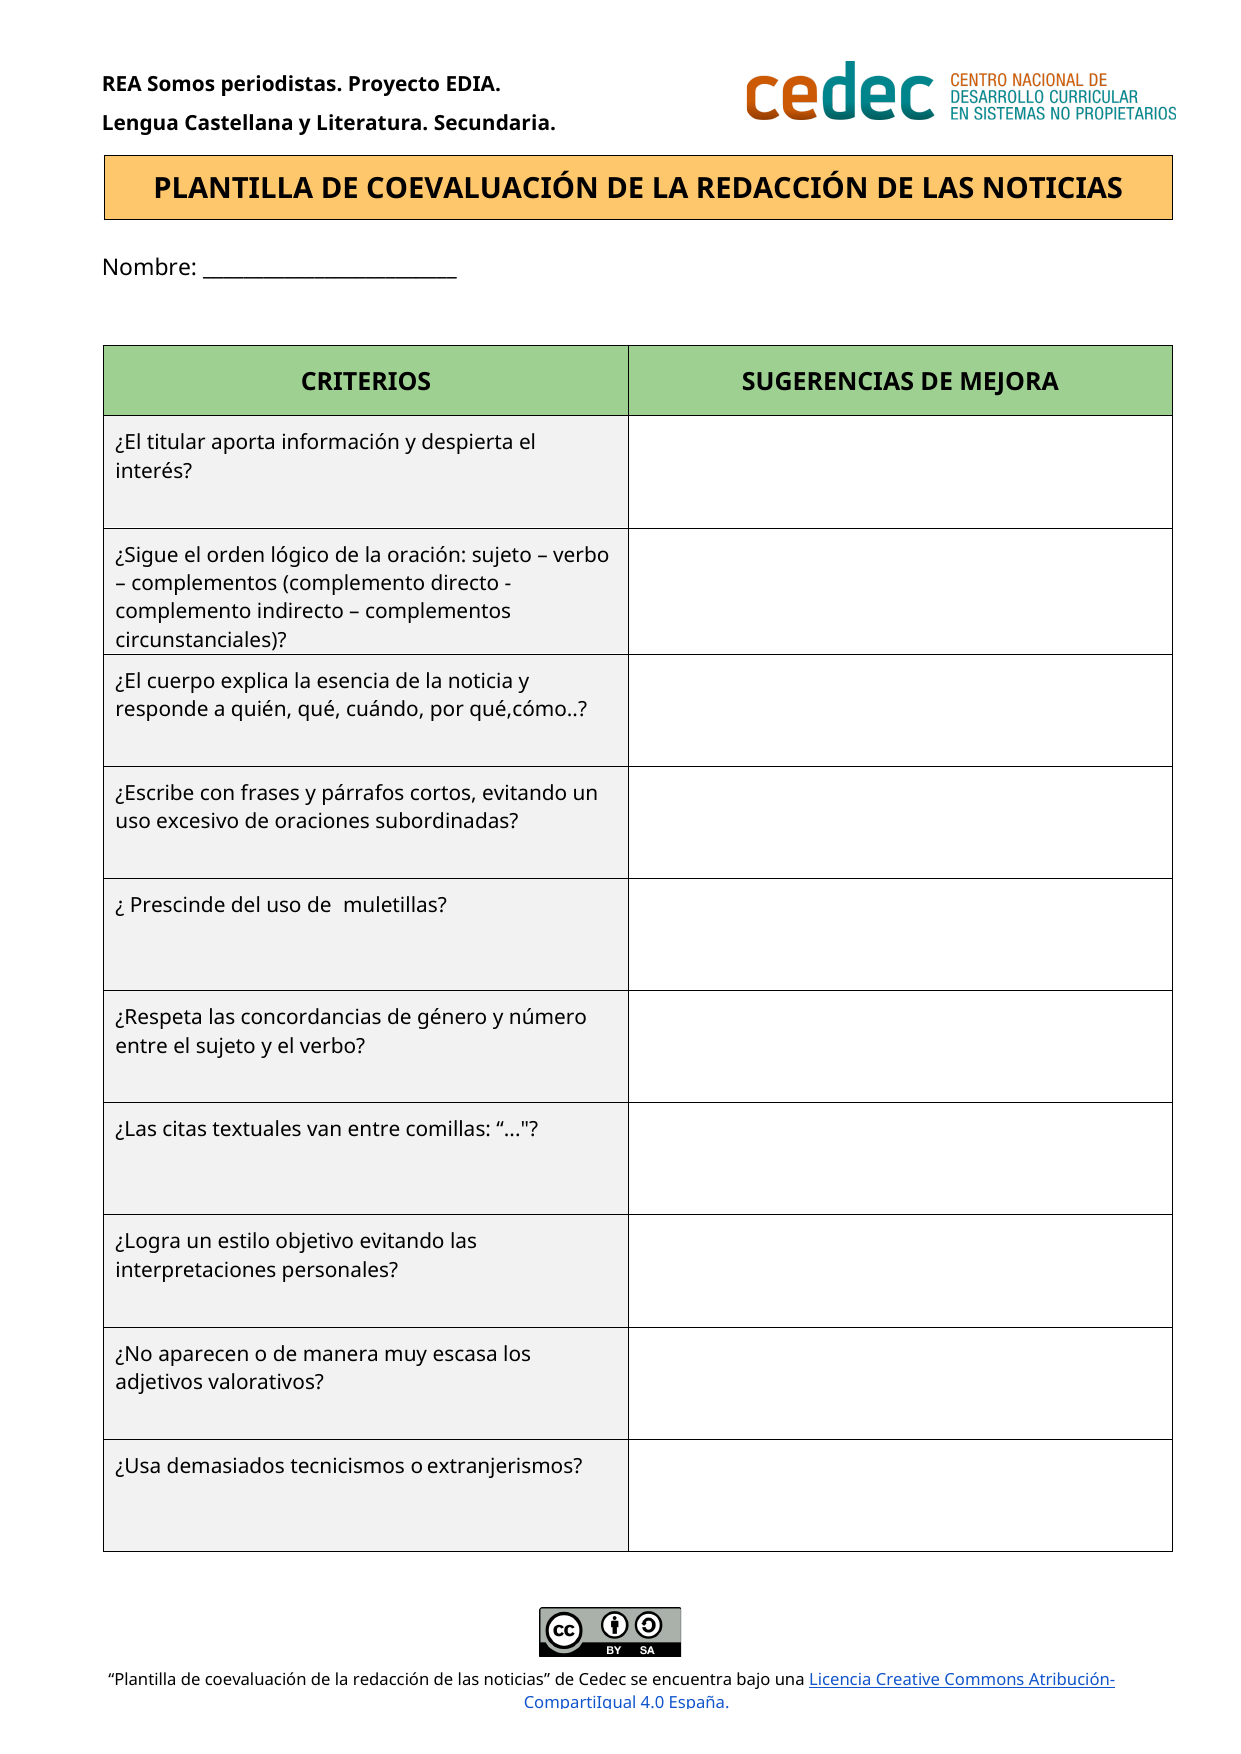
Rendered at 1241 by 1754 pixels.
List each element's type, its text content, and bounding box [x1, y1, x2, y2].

table_cell ¿Logra un estilo objetivo evitando las interpretaciones personales? [104, 1215, 628, 1327]
table_cell [629, 529, 1172, 653]
table_cell ¿ Prescinde del uso de muletillas? [104, 879, 628, 990]
table_cell ¿Sigue el orden lógico de la oración: sujeto – verbo – complementos (complemento directo - complemento indirecto – complementos circunstanciales)? [104, 529, 628, 653]
table_cell [629, 991, 1172, 1102]
table_cell ¿El cuerpo explica la esencia de la noticia y responde a quién, qué, cuándo, por qué,cómo..? [104, 655, 628, 766]
picture [539, 1607, 682, 1657]
picture [746, 61, 1176, 120]
table_header PLANTILLA DE COEVALUACIÓN DE LA REDACCIÓN DE LAS NOTICIAS [105, 156, 1172, 219]
table_cell [629, 655, 1172, 766]
table_cell ¿Respeta las concordancias de género y número entre el sujeto y el verbo? [104, 991, 628, 1102]
table_cell ¿Usa demasiados tecnicismos o extranjerismos? [104, 1440, 628, 1551]
table_cell [629, 1440, 1172, 1551]
table_cell [629, 1215, 1172, 1327]
table_cell ¿Las citas textuales van entre comillas: “..."? [104, 1103, 628, 1214]
table_cell [629, 416, 1172, 527]
table_cell [629, 1328, 1172, 1439]
table_header CRITERIOS [104, 346, 628, 415]
text Nombre: _________________________ [102, 251, 1163, 282]
table_cell [629, 1103, 1172, 1214]
table_header SUGERENCIAS DE MEJORA [629, 346, 1172, 415]
table_cell ¿Escribe con frases y párrafos cortos, evitando un uso excesivo de oraciones subordinadas? [104, 767, 628, 878]
table_cell [629, 767, 1172, 878]
table_cell ¿El titular aporta información y despierta el interés? [104, 416, 628, 527]
table_cell [629, 879, 1172, 990]
table_cell ¿No aparecen o de manera muy escasa los adjetivos valorativos? [104, 1328, 628, 1439]
